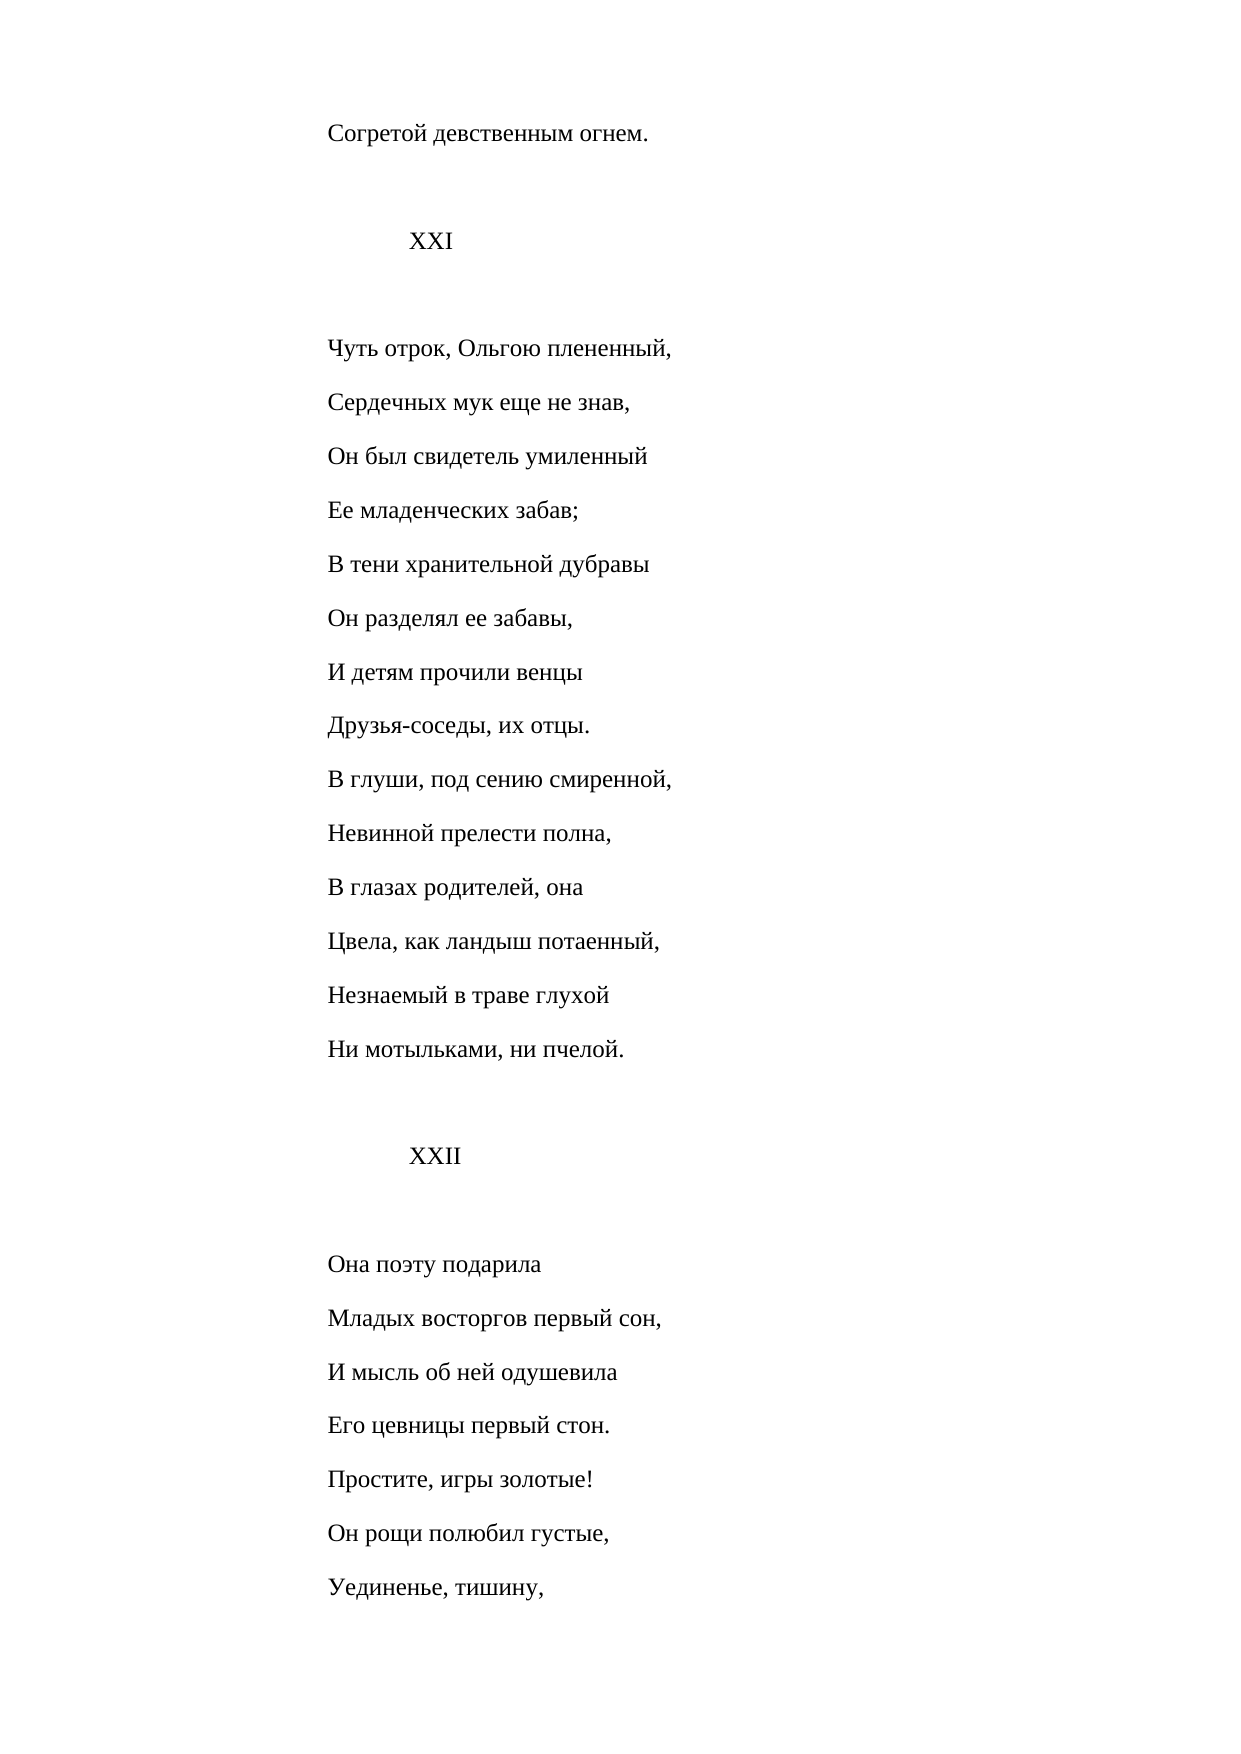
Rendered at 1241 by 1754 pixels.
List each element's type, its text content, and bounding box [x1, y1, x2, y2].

text Младых восторгов первый сон, [177, 1303, 1152, 1332]
text Он был свидетель умиленный [177, 441, 1152, 470]
text Она поэту подарила [177, 1249, 1152, 1278]
text Ни мотыльками, ни пчелой. [177, 1034, 1152, 1062]
text В тени хранительной дубравы [177, 549, 1152, 578]
text Друзья-соседы, их отцы. [177, 711, 1152, 739]
text Он разделял ее забавы, [177, 603, 1152, 632]
text XXI [177, 226, 1152, 254]
text Простите, игры золотые! [177, 1464, 1152, 1493]
text Невинной прелести полна, [177, 818, 1152, 847]
text XXII [177, 1141, 1152, 1170]
text Ее младенческих забав; [177, 495, 1152, 524]
text В глазах родителей, она [177, 872, 1152, 901]
text Уединенье, тишину, [177, 1572, 1152, 1601]
text Цвела, как ландыш потаенный, [177, 926, 1152, 955]
text И детям прочили венцы [177, 657, 1152, 685]
text И мысль об ней одушевила [177, 1357, 1152, 1386]
text В глуши, под сению смиренной, [177, 764, 1152, 793]
text Согретой девственным огнем. [177, 118, 1152, 147]
text Сердечных мук еще не знав, [177, 387, 1152, 416]
text Он рощи полюбил густые, [177, 1518, 1152, 1547]
text Чуть отрок, Ольгою плененный, [177, 333, 1152, 362]
text Незнаемый в траве глухой [177, 980, 1152, 1008]
text Его цевницы первый стон. [177, 1411, 1152, 1439]
